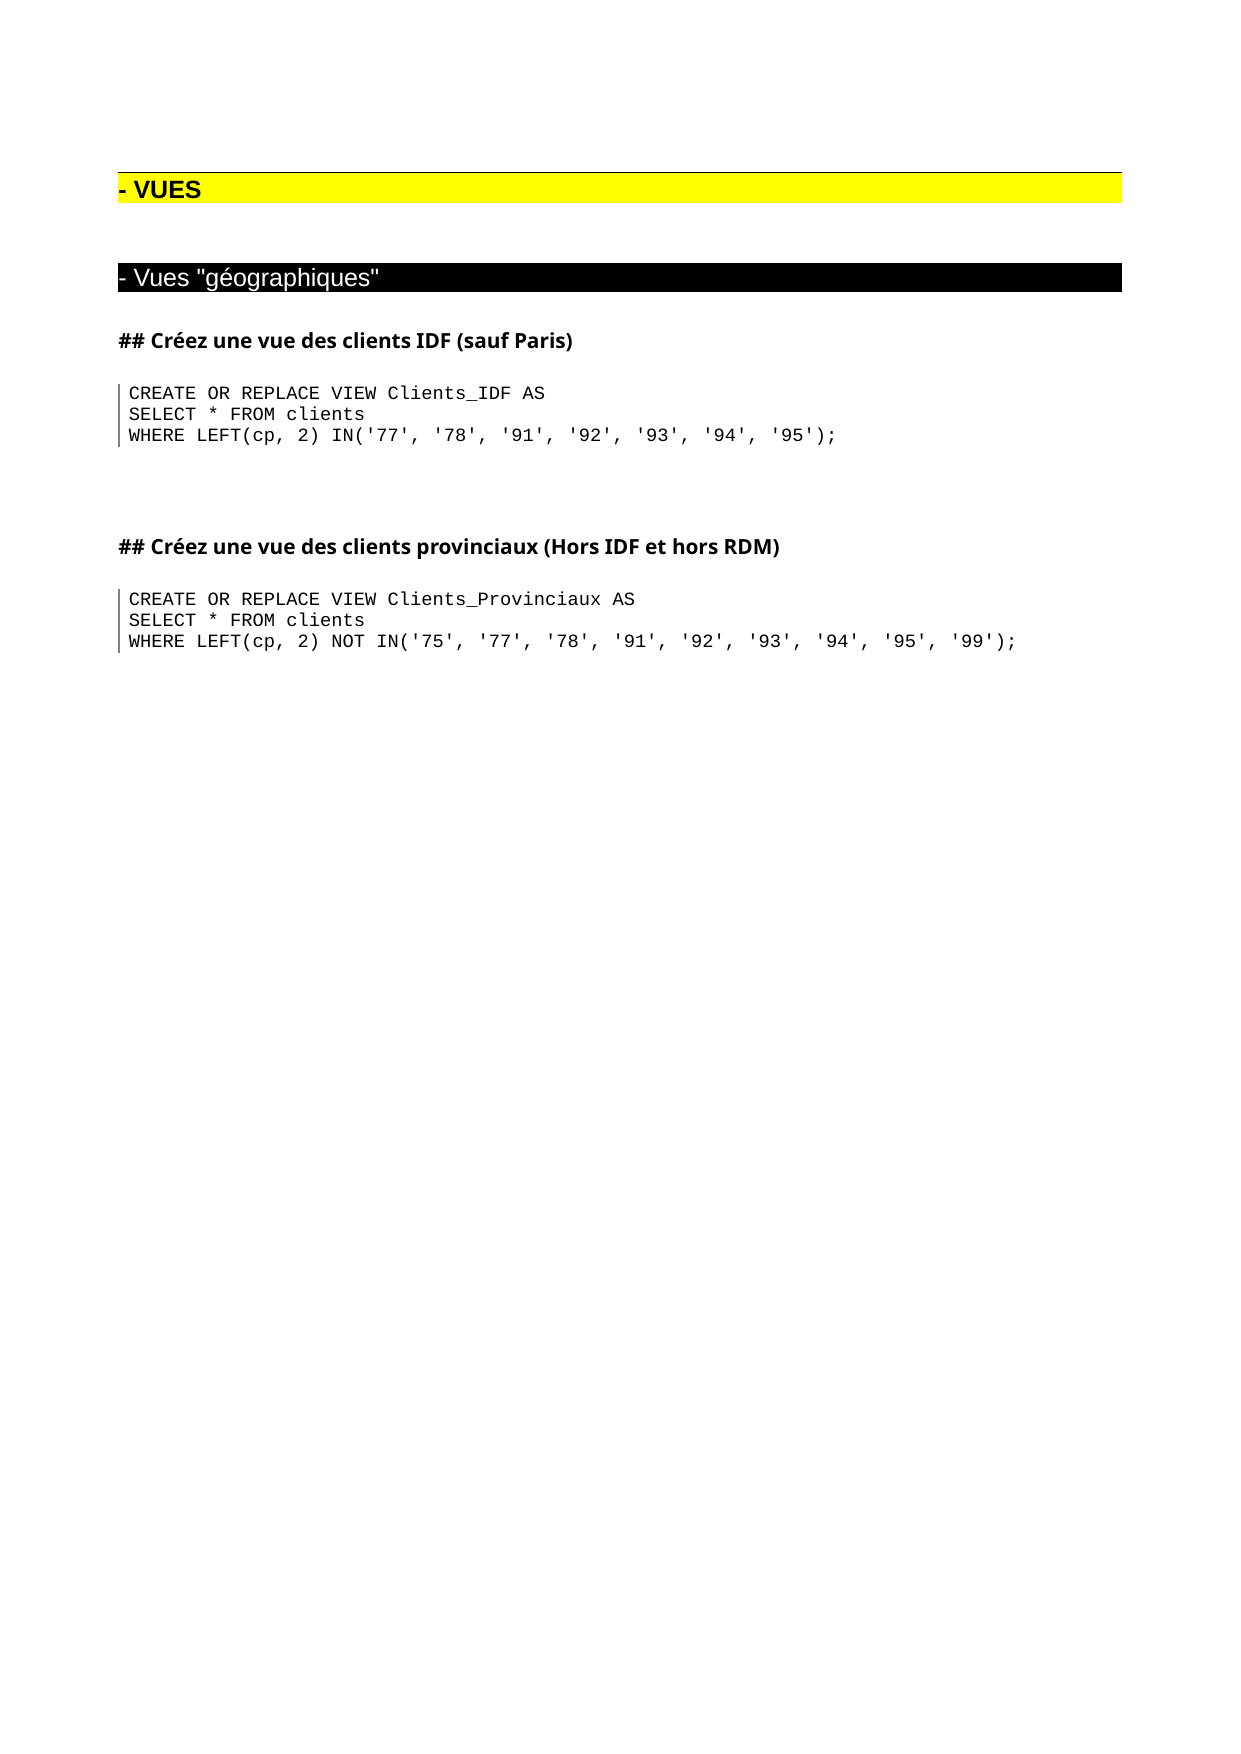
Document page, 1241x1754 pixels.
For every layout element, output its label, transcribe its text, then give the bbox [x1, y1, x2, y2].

text ## Créez une vue des clients IDF (sauf Paris) [118, 327, 1122, 355]
text CREATE OR REPLACE VIEW Clients_Provinciaux AS [120, 589, 1122, 611]
text ## Créez une vue des clients provinciaux (Hors IDF et hors RDM) [118, 532, 1122, 561]
text WHERE LEFT(cp, 2) NOT IN('75', '77', '78', '91', '92', '93', '94', '95', '99'); [120, 632, 1122, 653]
subtitle - VUES [118, 173, 1122, 203]
text SELECT * FROM clients [120, 405, 1122, 426]
text CREATE OR REPLACE VIEW Clients_IDF AS [118, 383, 1122, 405]
text SELECT * FROM clients [120, 611, 1122, 632]
text WHERE LEFT(cp, 2) IN('77', '78', '91', '92', '93', '94', '95'); [120, 426, 1122, 447]
subtitle - Vues "géographiques" [118, 263, 1122, 292]
